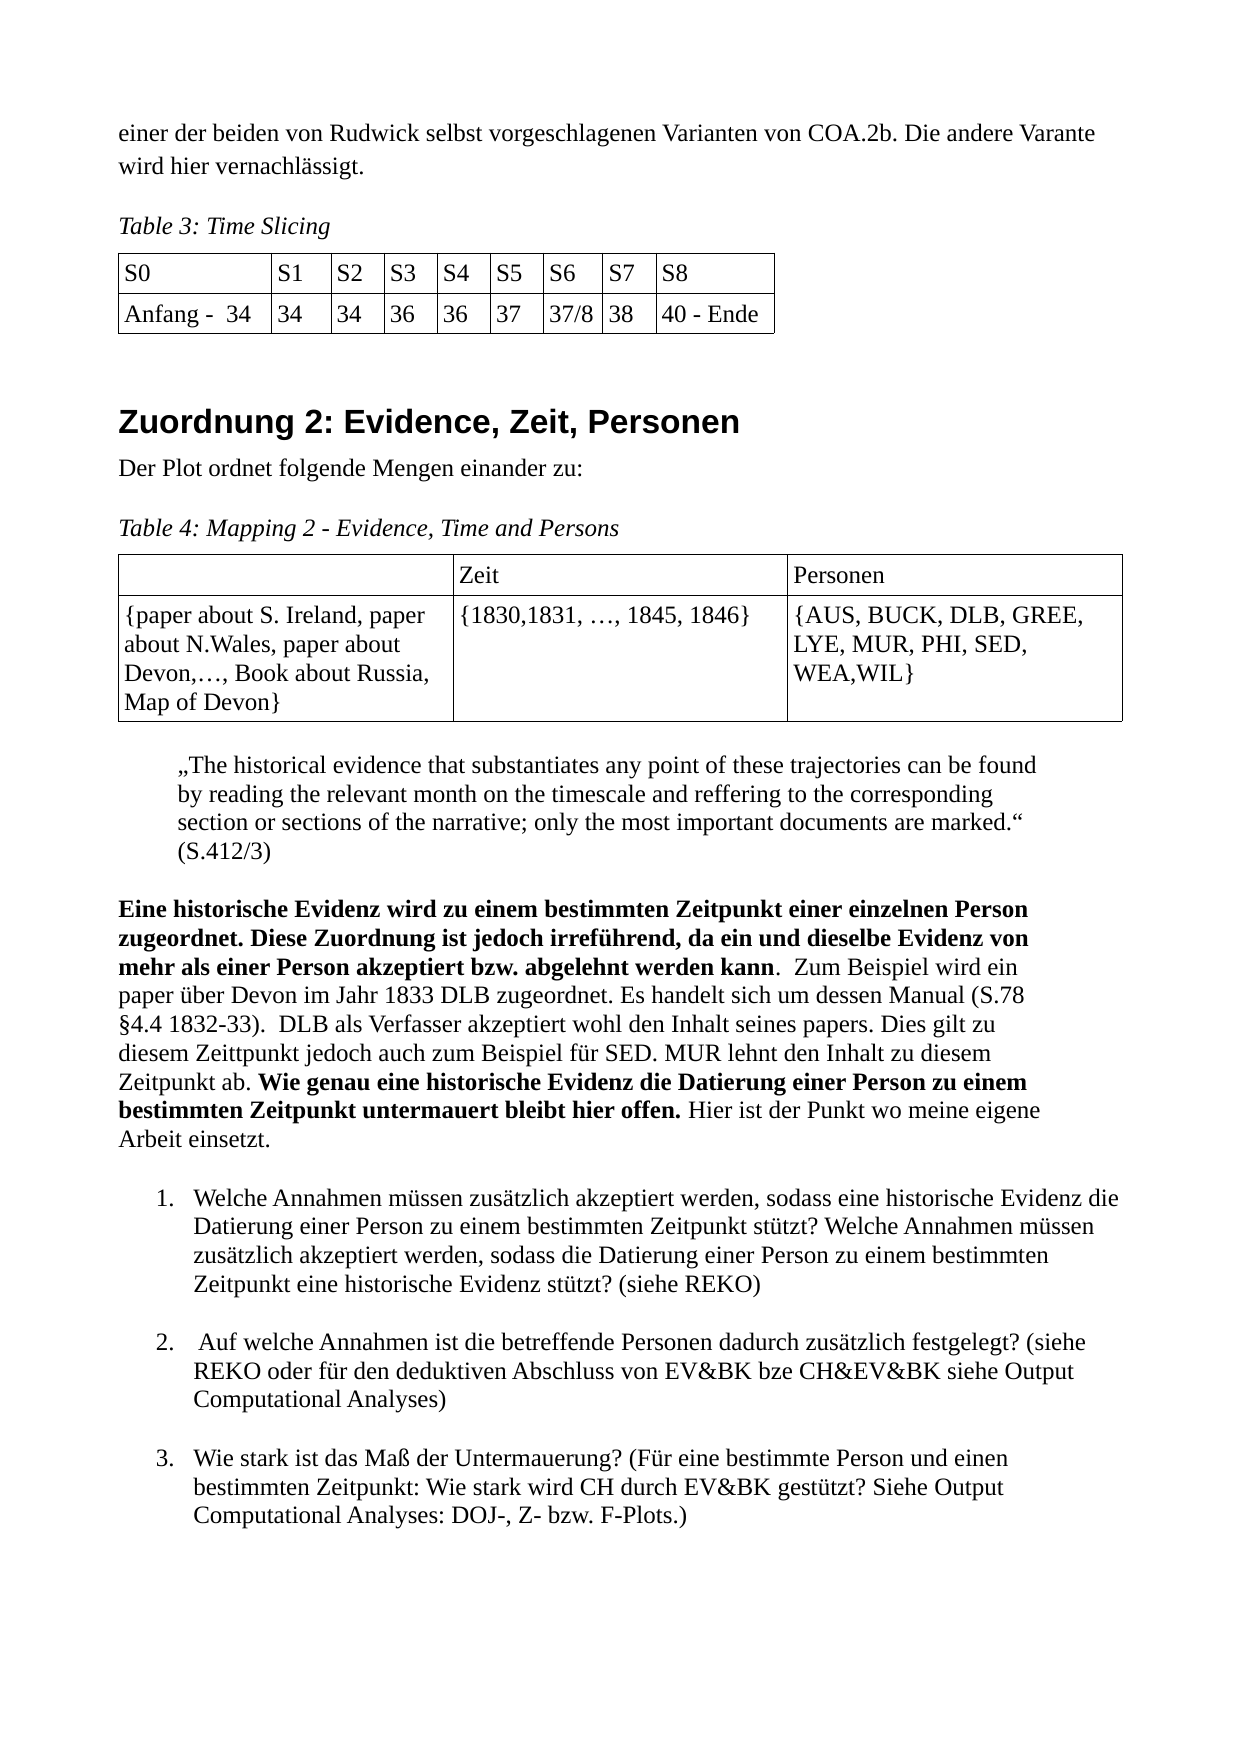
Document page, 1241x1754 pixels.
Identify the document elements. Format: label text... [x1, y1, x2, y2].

table_header S3 [385, 254, 437, 293]
table_header Personen [788, 555, 1122, 594]
table_header S1 [272, 254, 331, 293]
text Der Plot ordnet folgende Mengen einander zu: [118, 453, 1122, 482]
text Eine historische Evidenz wird zu einem bestimmten Zeitpunkt einer einzelnen Person zugeordnet. Diese Zuordnung ist jedoch irreführend, da ein und dieselbe Evidenz von mehr als einer Person akzeptiert bzw. abgelehnt werden kann. Zum Beispiel wird ein paper über Devon im Jahr 1833 DLB zugeordnet. Es handelt sich um dessen Manual (S.78 §4.4 1832-33). DLB als Verfasser akzeptiert wohl den Inhalt seines papers. Dies gilt zu diesem Zeittpunkt jedoch auch zum Beispiel für SED. MUR lehnt den Inhalt zu diesem Zeitpunkt ab. Wie genau eine historische Evidenz die Datierung einer Person zu einem bestimmten Zeitpunkt untermauert bleibt hier offen. Hier ist der Punkt wo meine eigene Arbeit einsetzt. [118, 894, 1063, 1153]
table_cell {paper about S. Ireland, paper about N.Wales, paper about Devon,…, Book about Russia, Map of Devon} [119, 596, 453, 721]
list Wie stark ist das Maß der Untermauerung? (Für eine bestimmte Person und einen bestimmten Zeitpunkt: Wie stark wird CH durch EV&BK gestützt? Siehe Output Computational Analyses: DOJ-, Z- bzw. F-Plots.) [156, 1443, 1122, 1529]
table_cell 37 [491, 294, 543, 333]
table_header [119, 555, 453, 594]
table_header S4 [438, 254, 490, 293]
table_cell 40 - Ende [657, 294, 774, 333]
table_cell 38 [603, 294, 656, 333]
table_cell 36 [438, 294, 490, 333]
table_cell Anfang - 34 [119, 294, 271, 333]
table_header S2 [332, 254, 384, 293]
table_cell {AUS, BUCK, DLB, GREE, LYE, MUR, PHI, SED, WEA,WIL} [788, 596, 1122, 721]
text einer der beiden von Rudwick selbst vorgeschlagenen Varianten von COA.2b. Die andere Varante wird hier vernachlässigt. [118, 118, 1122, 180]
text „The historical evidence that substantiates any point of these trajectories can be found by reading the relevant month on the timescale and reffering to the corresponding section or sections of the narrative; only the most important documents are marked.“ (S.412/3) [177, 750, 1063, 865]
table_cell 34 [272, 294, 331, 333]
table_header Zeit [454, 555, 787, 594]
table_cell 36 [385, 294, 437, 333]
text Table 3: Time Slicing [118, 211, 1122, 240]
table_header S7 [603, 254, 656, 293]
table_header S5 [491, 254, 543, 293]
table_cell {1830,1831, …, 1845, 1846} [454, 596, 787, 721]
table_header S8 [657, 254, 774, 293]
text Table 4: Mapping 2 - Evidence, Time and Persons [118, 513, 1122, 542]
table_header S6 [544, 254, 602, 293]
table_header S0 [119, 254, 271, 293]
table_cell 34 [332, 294, 384, 333]
list Welche Annahmen müssen zusätzlich akzeptiert werden, sodass eine historische Evidenz die Datierung einer Person zu einem bestimmten Zeitpunkt stützt? Welche Annahmen müssen zusätzlich akzeptiert werden, sodass die Datierung einer Person zu einem bestimmten Zeitpunkt eine historische Evidenz stützt? (siehe REKO) [156, 1183, 1122, 1298]
table_cell 37/8 [544, 294, 602, 333]
subtitle Zuordnung 2: Evidence, Zeit, Personen [118, 402, 1122, 440]
list Auf welche Annahmen ist die betreffende Personen dadurch zusätzlich festgelegt? (siehe REKO oder für den deduktiven Abschluss von EV&BK bze CH&EV&BK siehe Output Computational Analyses) [156, 1327, 1122, 1413]
